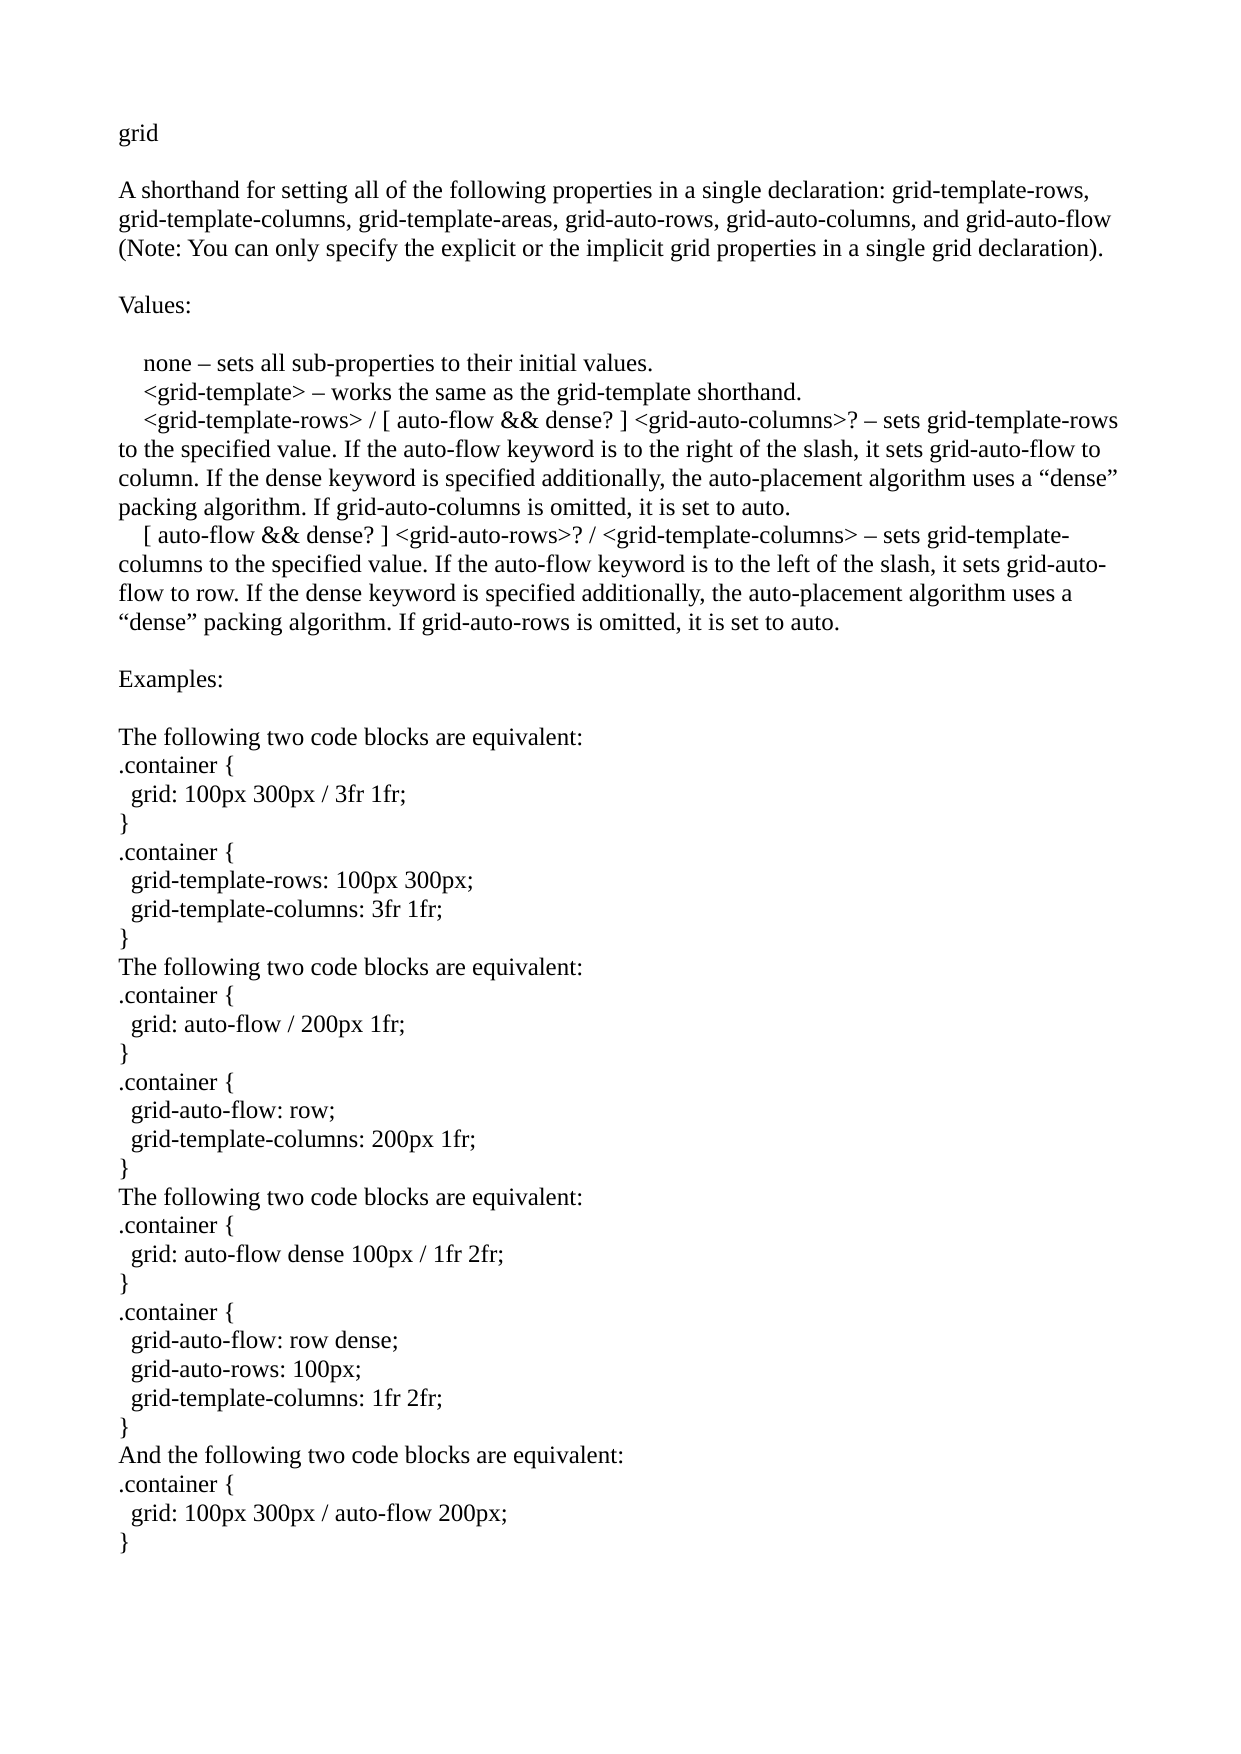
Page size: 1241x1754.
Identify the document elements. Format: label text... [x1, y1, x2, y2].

text .container { [118, 1297, 1122, 1326]
text Examples: [118, 664, 1122, 693]
text <grid-template> – works the same as the grid-template shorthand. [118, 377, 1122, 406]
text grid: auto-flow / 200px 1fr; [118, 1009, 1122, 1038]
text } [118, 1527, 1122, 1556]
text [ auto-flow && dense? ] <grid-auto-rows>? / <grid-template-columns> – sets grid-template-columns to the specified value. If the auto-flow keyword is to the left of the slash, it sets grid-auto-flow to row. If the dense keyword is specified additionally, the auto-placement algorithm uses a “dense” packing algorithm. If grid-auto-rows is omitted, it is set to auto. [118, 521, 1122, 636]
text grid: 100px 300px / auto-flow 200px; [118, 1498, 1122, 1527]
text grid: 100px 300px / 3fr 1fr; [118, 779, 1122, 808]
text .container { [118, 1469, 1122, 1498]
text grid [118, 118, 1122, 147]
text } [118, 923, 1122, 952]
text } [118, 808, 1122, 837]
text The following two code blocks are equivalent: [118, 952, 1122, 981]
text .container { [118, 837, 1122, 866]
text .container { [118, 1211, 1122, 1239]
text grid-template-rows: 100px 300px; [118, 866, 1122, 894]
text grid-auto-rows: 100px; [118, 1354, 1122, 1383]
text grid-template-columns: 200px 1fr; [118, 1124, 1122, 1153]
text grid-template-columns: 3fr 1fr; [118, 894, 1122, 923]
text A shorthand for setting all of the following properties in a single declaration: grid-template-rows, grid-template-columns, grid-template-areas, grid-auto-rows, grid-auto-columns, and grid-auto-flow (Note: You can only specify the explicit or the implicit grid properties in a single grid declaration). [118, 176, 1122, 262]
text The following two code blocks are equivalent: [118, 1182, 1122, 1211]
text grid-template-columns: 1fr 2fr; [118, 1383, 1122, 1412]
text grid-auto-flow: row; [118, 1096, 1122, 1124]
text grid: auto-flow dense 100px / 1fr 2fr; [118, 1239, 1122, 1268]
text } [118, 1038, 1122, 1067]
text } [118, 1412, 1122, 1441]
text Values: [118, 291, 1122, 319]
text .container { [118, 1067, 1122, 1096]
text .container { [118, 751, 1122, 779]
text And the following two code blocks are equivalent: [118, 1441, 1122, 1469]
text <grid-template-rows> / [ auto-flow && dense? ] <grid-auto-columns>? – sets grid-template-rows to the specified value. If the auto-flow keyword is to the right of the slash, it sets grid-auto-flow to column. If the dense keyword is specified additionally, the auto-placement algorithm uses a “dense” packing algorithm. If grid-auto-columns is omitted, it is set to auto. [118, 406, 1122, 521]
text } [118, 1268, 1122, 1297]
text .container { [118, 981, 1122, 1009]
text } [118, 1153, 1122, 1182]
text none – sets all sub-properties to their initial values. [118, 348, 1122, 377]
text grid-auto-flow: row dense; [118, 1326, 1122, 1354]
text The following two code blocks are equivalent: [118, 722, 1122, 751]
